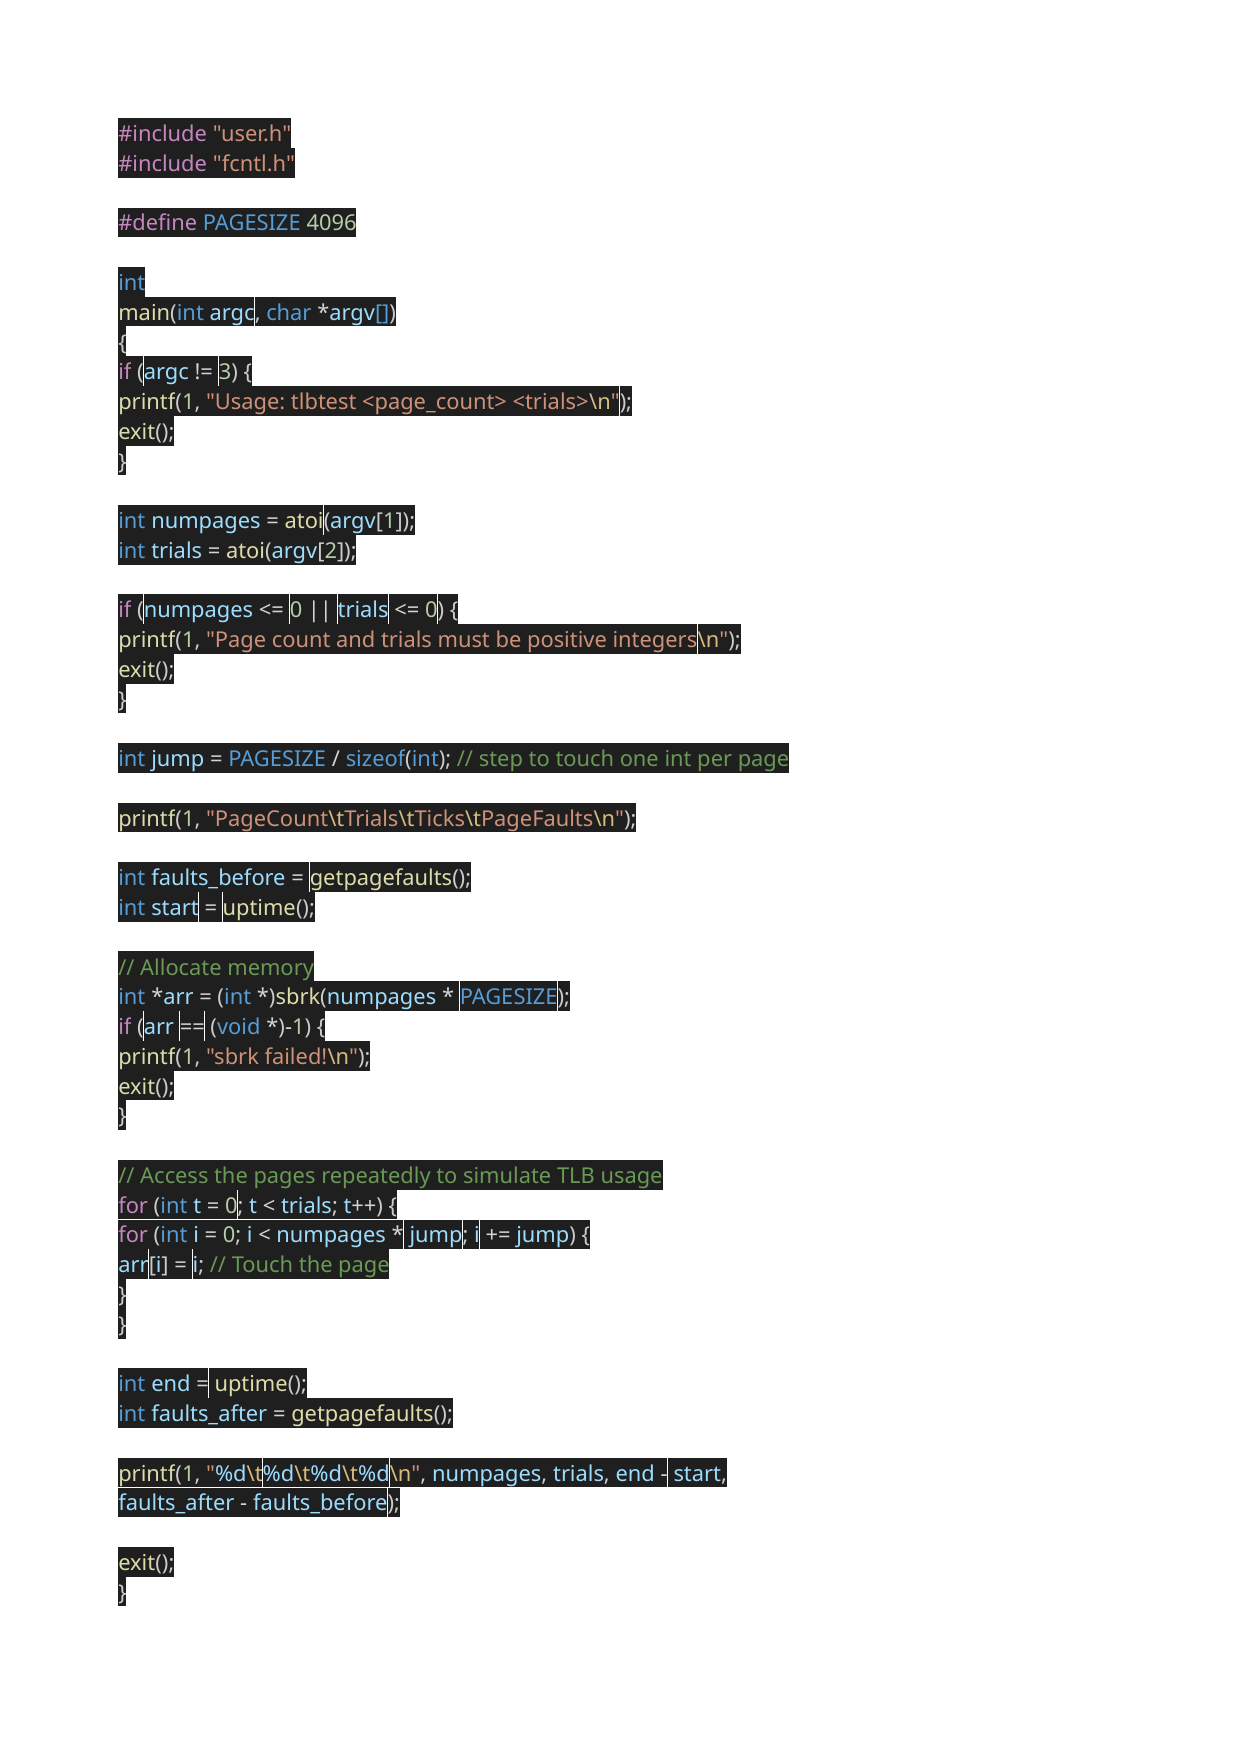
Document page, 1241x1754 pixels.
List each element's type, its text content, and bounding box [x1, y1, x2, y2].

text int jump = PAGESIZE / sizeof(int); // step to touch one int per page [118, 743, 1122, 773]
text int end = uptime(); [118, 1368, 1122, 1398]
text } [118, 1309, 1122, 1339]
text main(int argc, char *argv[]) [118, 297, 1122, 326]
text } [118, 446, 1122, 475]
text faults_after - faults_before); [118, 1487, 1122, 1517]
text } [118, 1100, 1122, 1130]
text #define PAGESIZE 4096 [118, 207, 1122, 237]
text } [118, 1577, 1122, 1606]
text int numpages = atoi(argv[1]); [118, 505, 1122, 535]
text if (numpages <= 0 || trials <= 0) { [118, 594, 1122, 624]
text exit(); [118, 654, 1122, 684]
text printf(1, "Page count and trials must be positive integers\n"); [118, 624, 1122, 654]
text int [118, 267, 1122, 297]
text for (int i = 0; i < numpages * jump; i += jump) { [118, 1219, 1122, 1249]
text arr[i] = i; // Touch the page [118, 1249, 1122, 1279]
text printf(1, "sbrk failed!\n"); [118, 1041, 1122, 1071]
text printf(1, "Usage: tlbtest <page_count> <trials>\n"); [118, 386, 1122, 416]
text exit(); [118, 1547, 1122, 1577]
text // Allocate memory [118, 951, 1122, 981]
text { [118, 326, 1122, 356]
text #include "user.h" [118, 118, 1122, 148]
text } [118, 684, 1122, 713]
text for (int t = 0; t < trials; t++) { [118, 1190, 1122, 1219]
text int faults_after = getpagefaults(); [118, 1398, 1122, 1428]
text int faults_before = getpagefaults(); [118, 862, 1122, 892]
text if (argc != 3) { [118, 356, 1122, 386]
text } [118, 1279, 1122, 1309]
text exit(); [118, 1071, 1122, 1100]
text #include "fcntl.h" [118, 148, 1122, 178]
text if (arr == (void *)-1) { [118, 1011, 1122, 1041]
text int start = uptime(); [118, 892, 1122, 922]
text printf(1, "PageCount\tTrials\tTicks\tPageFaults\n"); [118, 803, 1122, 832]
text printf(1, "%d\t%d\t%d\t%d\n", numpages, trials, end - start, [118, 1458, 1122, 1487]
text int trials = atoi(argv[2]); [118, 535, 1122, 565]
text exit(); [118, 416, 1122, 446]
text int *arr = (int *)sbrk(numpages * PAGESIZE); [118, 981, 1122, 1011]
text // Access the pages repeatedly to simulate TLB usage [118, 1160, 1122, 1190]
